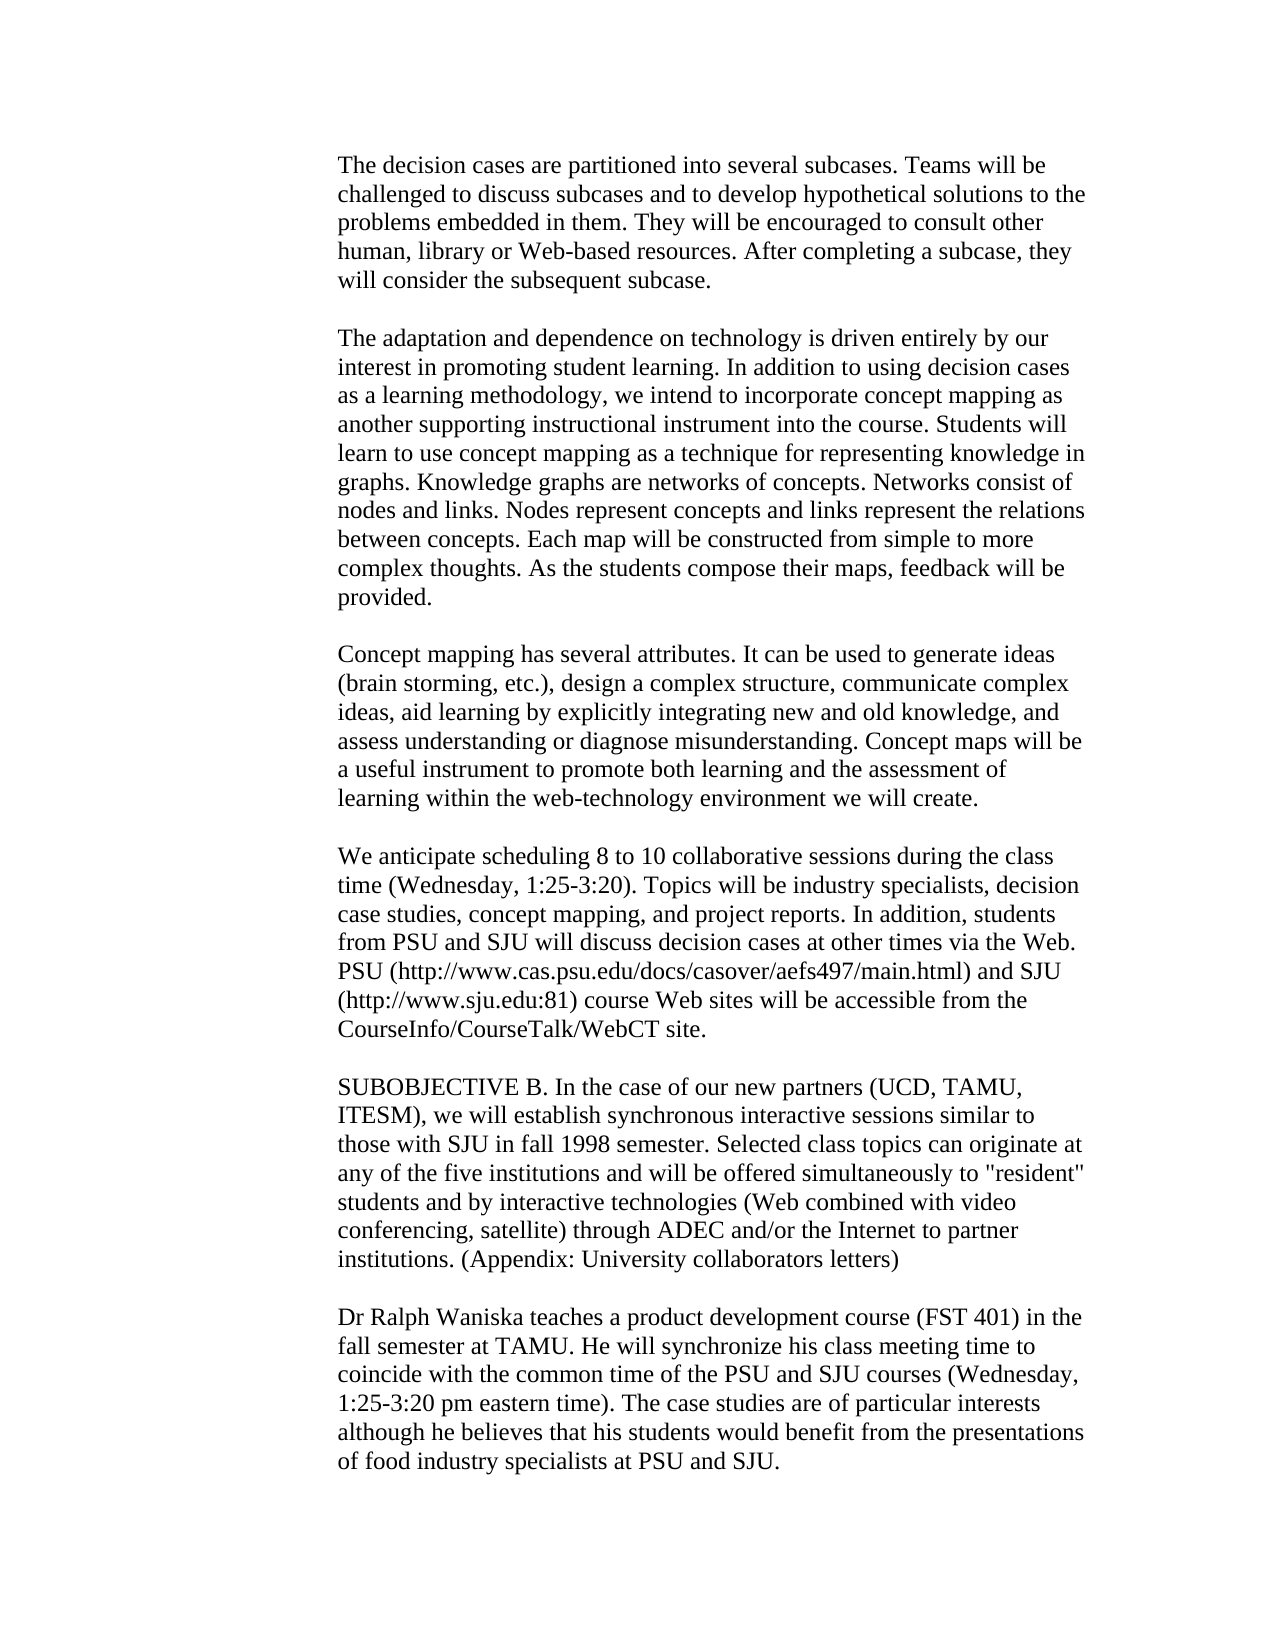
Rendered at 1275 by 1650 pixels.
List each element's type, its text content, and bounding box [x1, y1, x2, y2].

text Dr Ralph Waniska teaches a product development course (FST 401) in the fall semester at TAMU. He will synchronize his class meeting time to coincide with the common time of the PSU and SJU courses (Wednesday, 1:25-3:20 pm eastern time). The case studies are of particular interests although he believes that his students would benefit from the presentations of food industry specialists at PSU and SJU. [337, 1302, 1087, 1474]
text Concept mapping has several attributes. It can be used to generate ideas (brain storming, etc.), design a complex structure, communicate complex ideas, aid learning by explicitly integrating new and old knowledge, and assess understanding or diagnose misunderstanding. Concept maps will be a useful instrument to promote both learning and the assessment of learning within the web-technology environment we will create. [337, 639, 1087, 812]
text The decision cases are partitioned into several subcases. Teams will be challenged to discuss subcases and to develop hypothetical solutions to the problems embedded in them. They will be encouraged to consult other human, library or Web-based resources. After completing a subcase, they will consider the subsequent subcase. [337, 150, 1087, 294]
text The adaptation and dependence on technology is driven entirely by our interest in promoting student learning. In addition to using decision cases as a learning methodology, we intend to incorporate concept mapping as another supporting instructional instrument into the course. Students will learn to use concept mapping as a technique for representing knowledge in graphs. Knowledge graphs are networks of concepts. Networks consist of nodes and links. Nodes represent concepts and links represent the relations between concepts. Each map will be constructed from simple to more complex thoughts. As the students compose their maps, feedback will be provided. [337, 323, 1087, 610]
text We anticipate scheduling 8 to 10 collaborative sessions during the class time (Wednesday, 1:25-3:20). Topics will be industry specialists, decision case studies, concept mapping, and project reports. In addition, students from PSU and SJU will discuss decision cases at other times via the Web. PSU (http://www.cas.psu.edu/docs/casover/aefs497/main.html) and SJU (http://www.sju.edu:81) course Web sites will be accessible from the CourseInfo/CourseTalk/WebCT site. [337, 841, 1087, 1042]
text SUBOBJECTIVE B. In the case of our new partners (UCD, TAMU, ITESM), we will establish synchronous interactive sessions similar to those with SJU in fall 1998 semester. Selected class topics can originate at any of the five institutions and will be offered simultaneously to "resident" students and by interactive technologies (Web combined with video conferencing, satellite) through ADEC and/or the Internet to partner institutions. (Appendix: University collaborators letters) [337, 1072, 1087, 1273]
